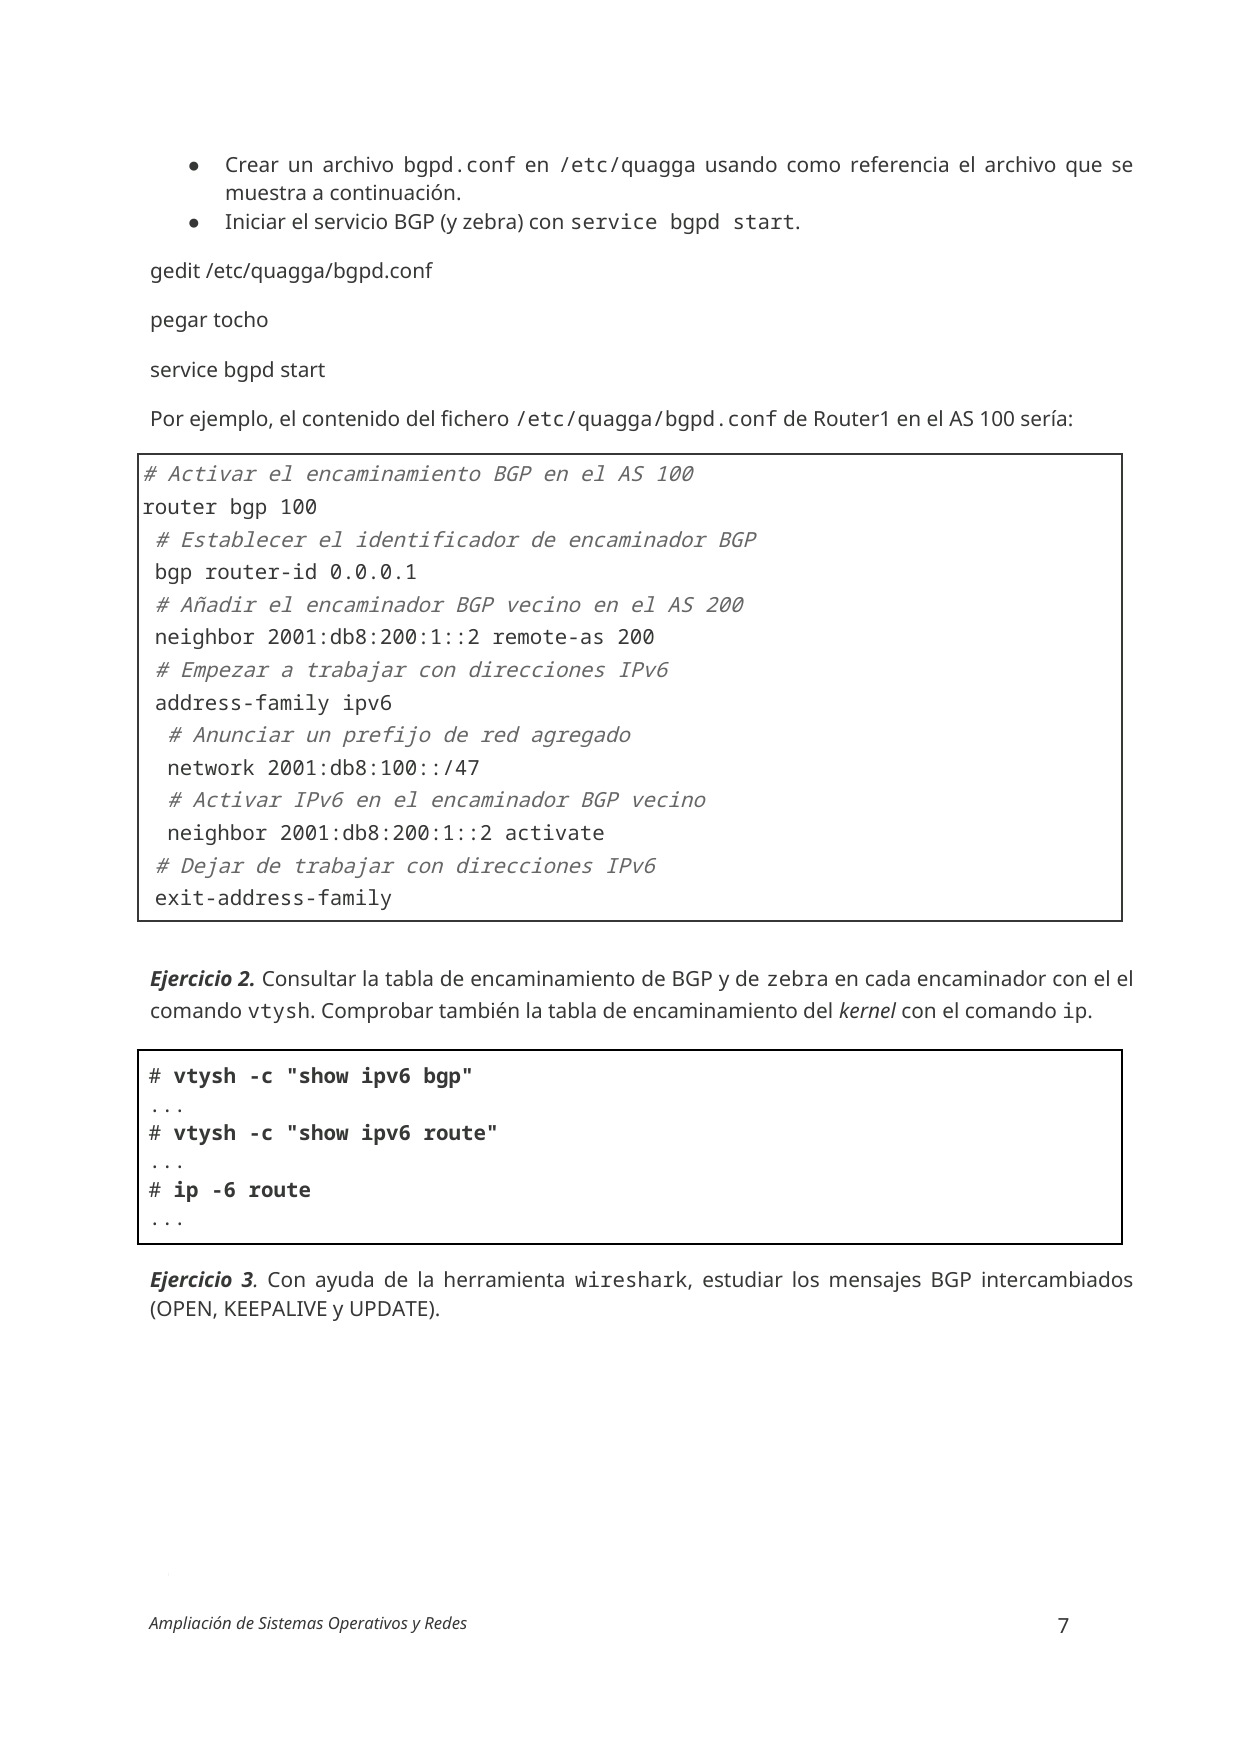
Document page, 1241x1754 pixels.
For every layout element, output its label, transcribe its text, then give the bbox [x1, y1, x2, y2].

table_header # Activar el encaminamiento BGP en el AS 100 router bgp 100 # Establecer el identificador de encaminador BGP bgp router-id 0.0.0.1 # Añadir el encaminador BGP vecino en el AS 200 neighbor 2001:db8:200:1::2 remote-as 200 # Empezar a trabajar con direcciones IPv6 address-family ipv6 # Anunciar un prefijo de red agregado network 2001:db8:100::/47 # Activar IPv6 en el encaminador BGP vecino neighbor 2001:db8:200:1::2 activate # Dejar de trabajar con direcciones IPv6 exit-address-family [139, 455, 1121, 920]
table_header # vtysh -c "show ipv6 bgp" ... # vtysh -c "show ipv6 route" ... # ip -6 route ... [139, 1051, 1121, 1242]
text service bgpd start [150, 355, 1134, 383]
text Ejercicio 3. Con ayuda de la herramienta wireshark, estudiar los mensajes BGP intercambiados (OPEN, KEEPALIVE y UPDATE). [150, 1265, 1134, 1322]
text Ejercicio 2. Consultar la tabla de encaminamiento de BGP y de zebra en cada encaminador con el el comando vtysh. Comprobar también la tabla de encaminamiento del kernel con el comando ip. [150, 964, 1134, 1024]
list Crear un archivo bgpd.conf en /etc/quagga usando como referencia el archivo que se muestra a continuación. [187, 150, 1134, 207]
text pegar tocho [150, 305, 1134, 334]
list Iniciar el servicio BGP (y zebra) con service bgpd start. [187, 207, 1134, 235]
text gedit /etc/quagga/bgpd.conf [150, 256, 1134, 284]
text Por ejemplo, el contenido del fichero /etc/quagga/bgpd.conf de Router1 en el AS 100 sería: [150, 404, 1134, 432]
